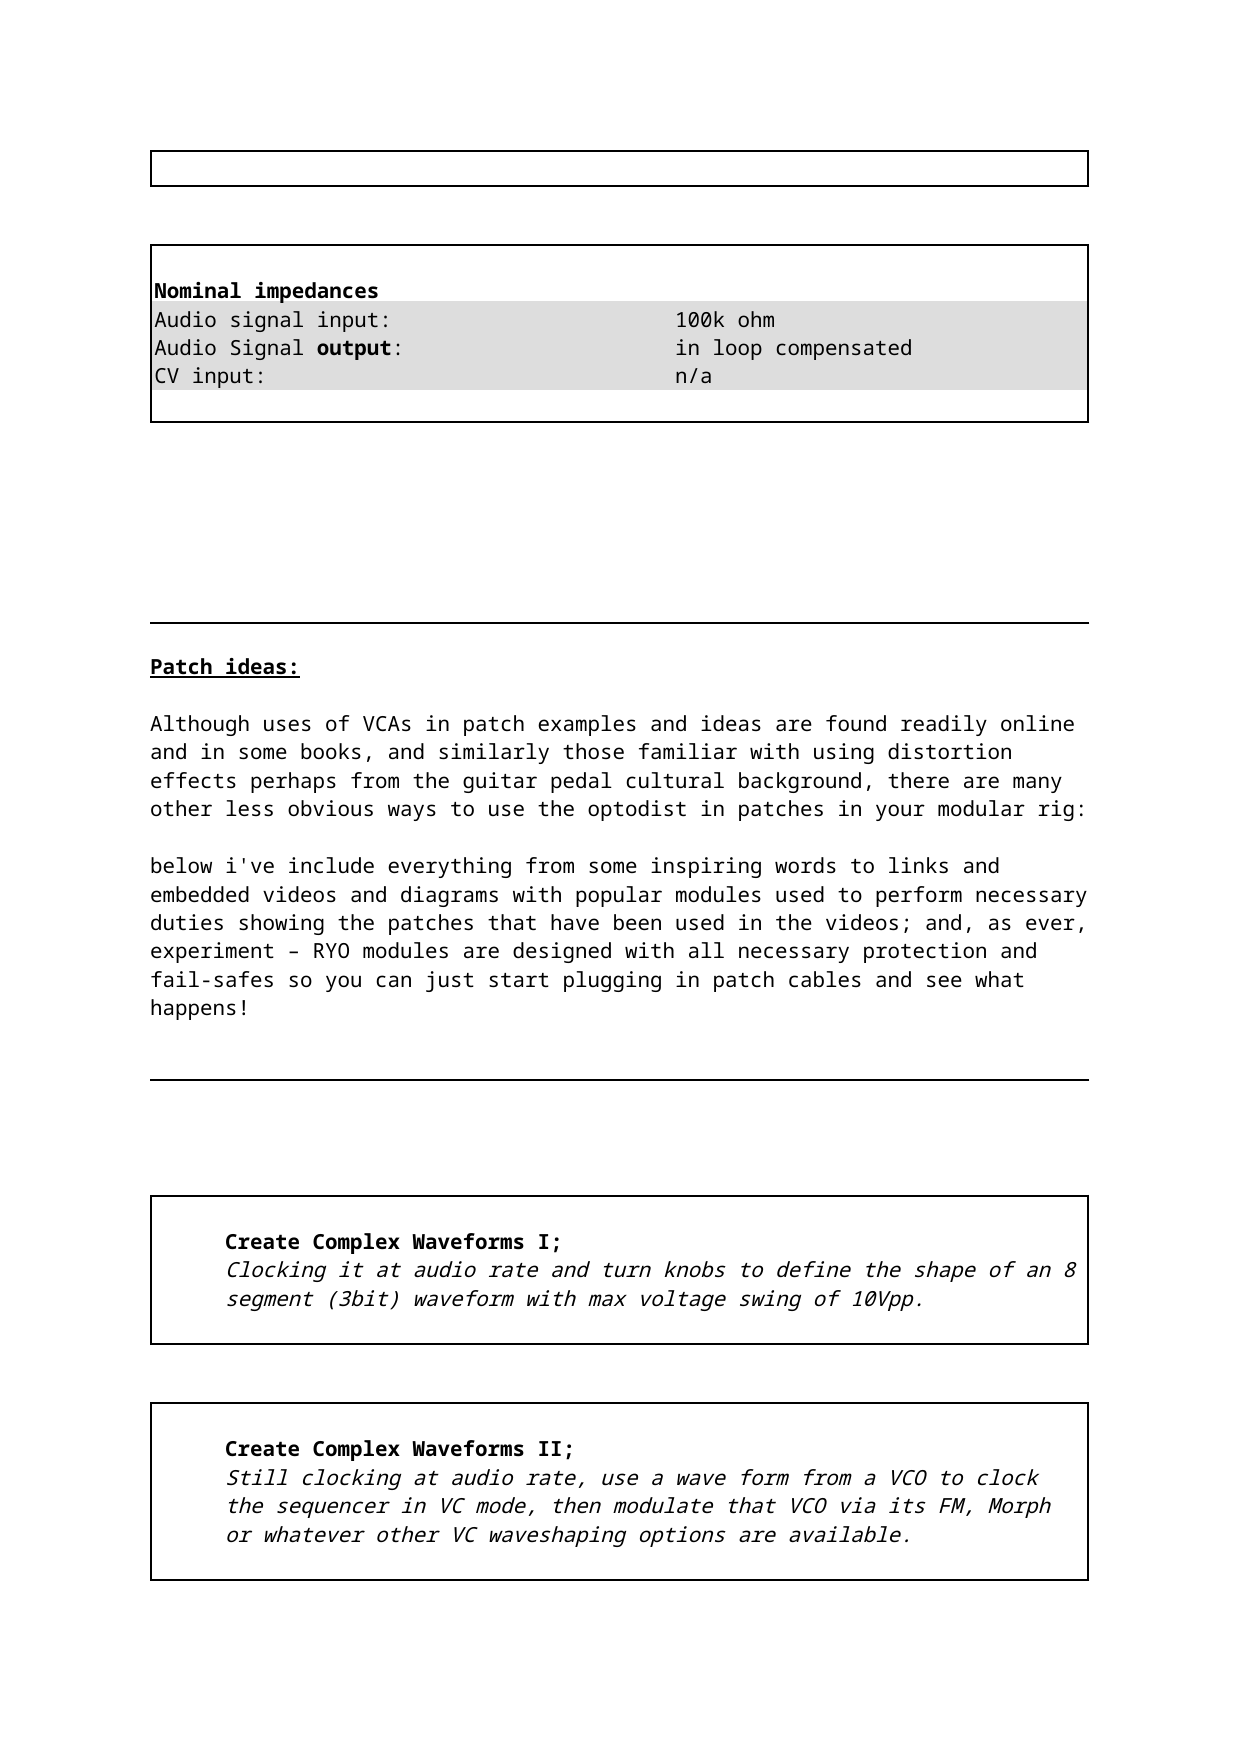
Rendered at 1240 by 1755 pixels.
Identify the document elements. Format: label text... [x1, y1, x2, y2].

text Patch ideas: [150, 652, 1089, 681]
text Although uses of VCAs in patch examples and ideas are found readily online and in some books, and similarly those familiar with using distortion effects perhaps from the guitar pedal cultural background, there are many other less obvious ways to use the optodist in patches in your modular rig: [150, 709, 1089, 823]
text Nominal impedances [152, 272, 1087, 301]
text Clocking it at audio rate and turn knobs to define the shape of an 8 segment (3bit) waveform with max voltage swing of 10Vpp. [152, 1251, 1087, 1312]
text Create Complex Waveforms II; [152, 1430, 1087, 1459]
text Create Complex Waveforms I; [152, 1223, 1087, 1251]
text CV input: n/a [152, 357, 1087, 390]
text below i've include everything from some inspiring words to links and embedded videos and diagrams with popular modules used to perform necessary duties showing the patches that have been used in the videos; and, as ever, experiment – RYO modules are designed with all necessary protection and fail-safes so you can just start plugging in patch cables and see what happens! [150, 851, 1089, 1022]
text Audio signal input: 100k ohm Audio Signal output: in loop compensated [152, 301, 1087, 357]
text Still clocking at audio rate, use a wave form from a VCO to clock the sequencer in VC mode, then modulate that VCO via its FM, Morph or whatever other VC waveshaping options are available. [152, 1459, 1087, 1548]
